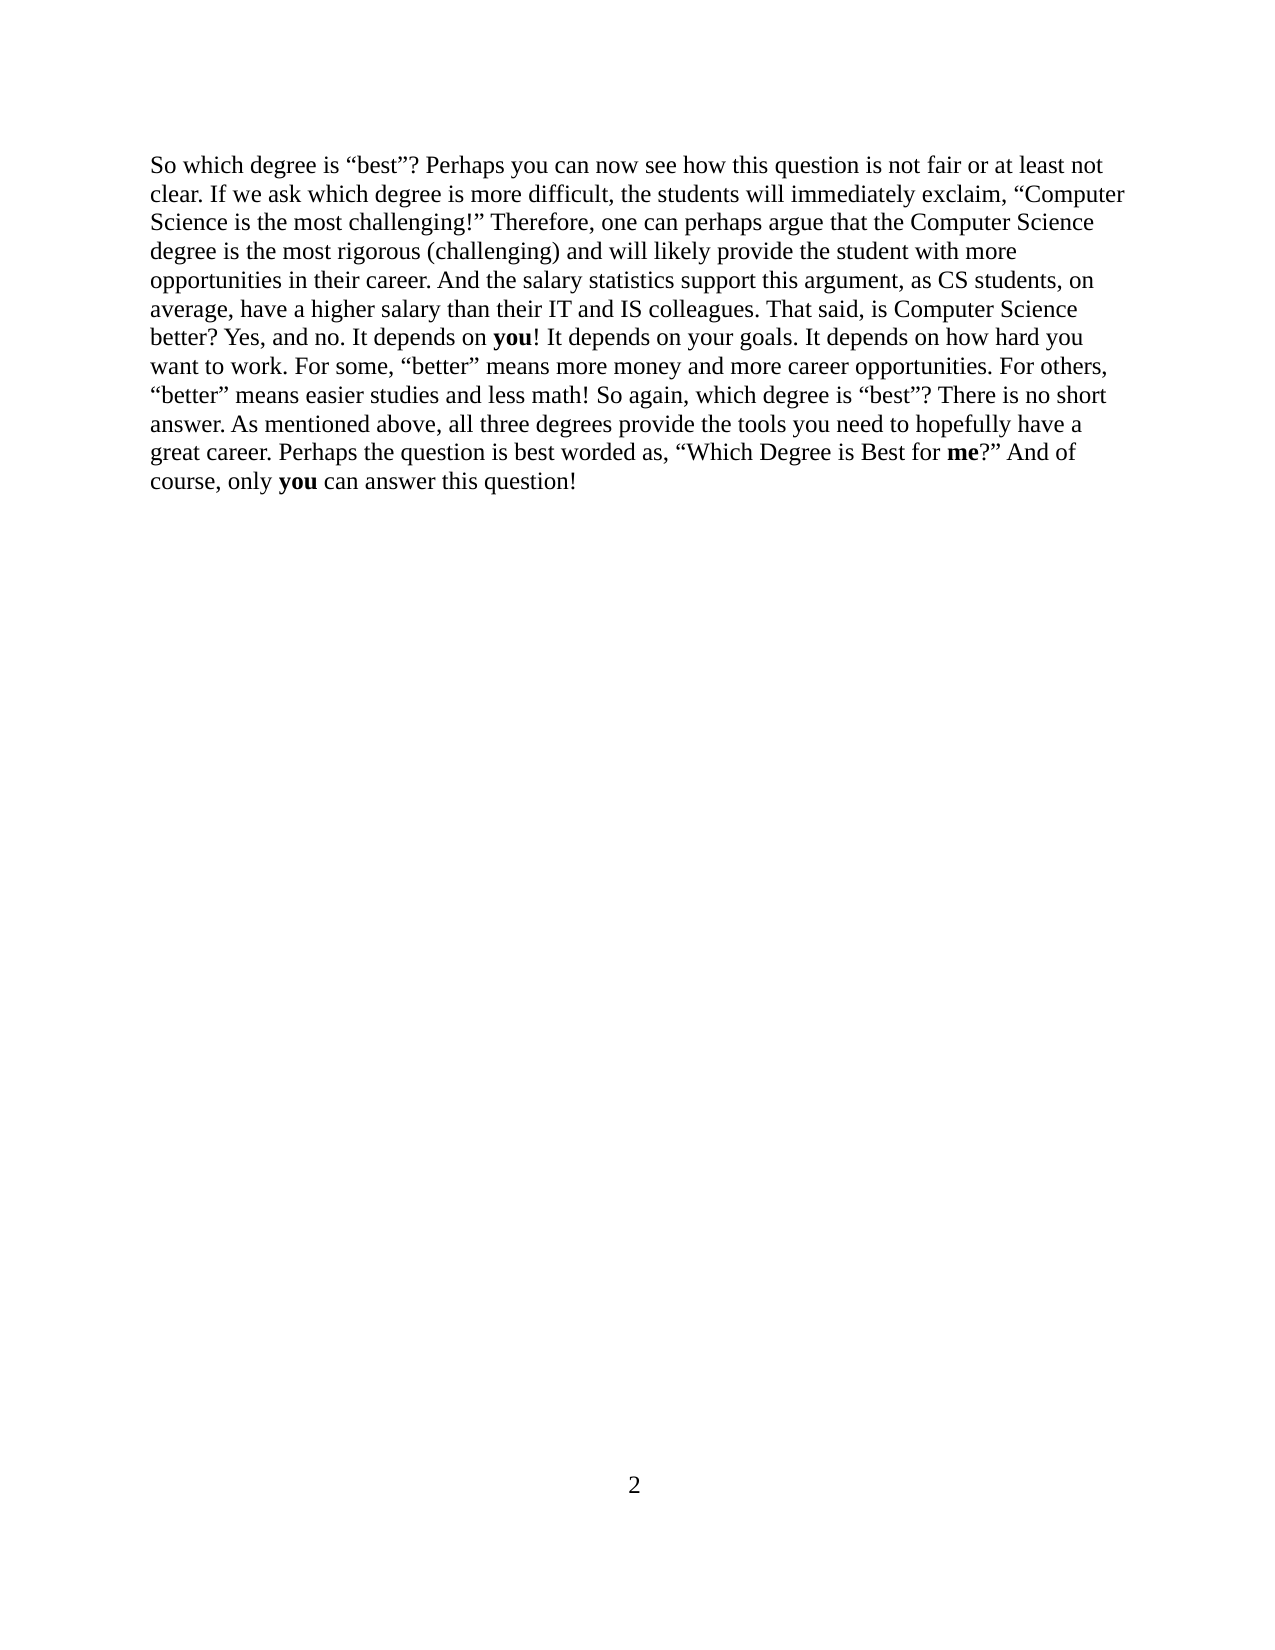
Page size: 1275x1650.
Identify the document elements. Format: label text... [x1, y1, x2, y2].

text So which degree is “best”? Perhaps you can now see how this question is not fair or at least not clear. If we ask which degree is more difficult, the students will immediately exclaim, “Computer Science is the most challenging!” Therefore, one can perhaps argue that the Computer Science degree is the most rigorous (challenging) and will likely provide the student with more opportunities in their career. And the salary statistics support this argument, as CS students, on average, have a higher salary than their IT and IS colleagues. That said, is Computer Science better? Yes, and no. It depends on you! It depends on your goals. It depends on how hard you want to work. For some, “better” means more money and more career opportunities. For others, “better” means easier studies and less math! So again, which degree is “best”? There is no short answer. As mentioned above, all three degrees provide the tools you need to hopefully have a great career. Perhaps the question is best worded as, “Which Degree is Best for me?” And of course, only you can answer this question! [150, 150, 1125, 495]
